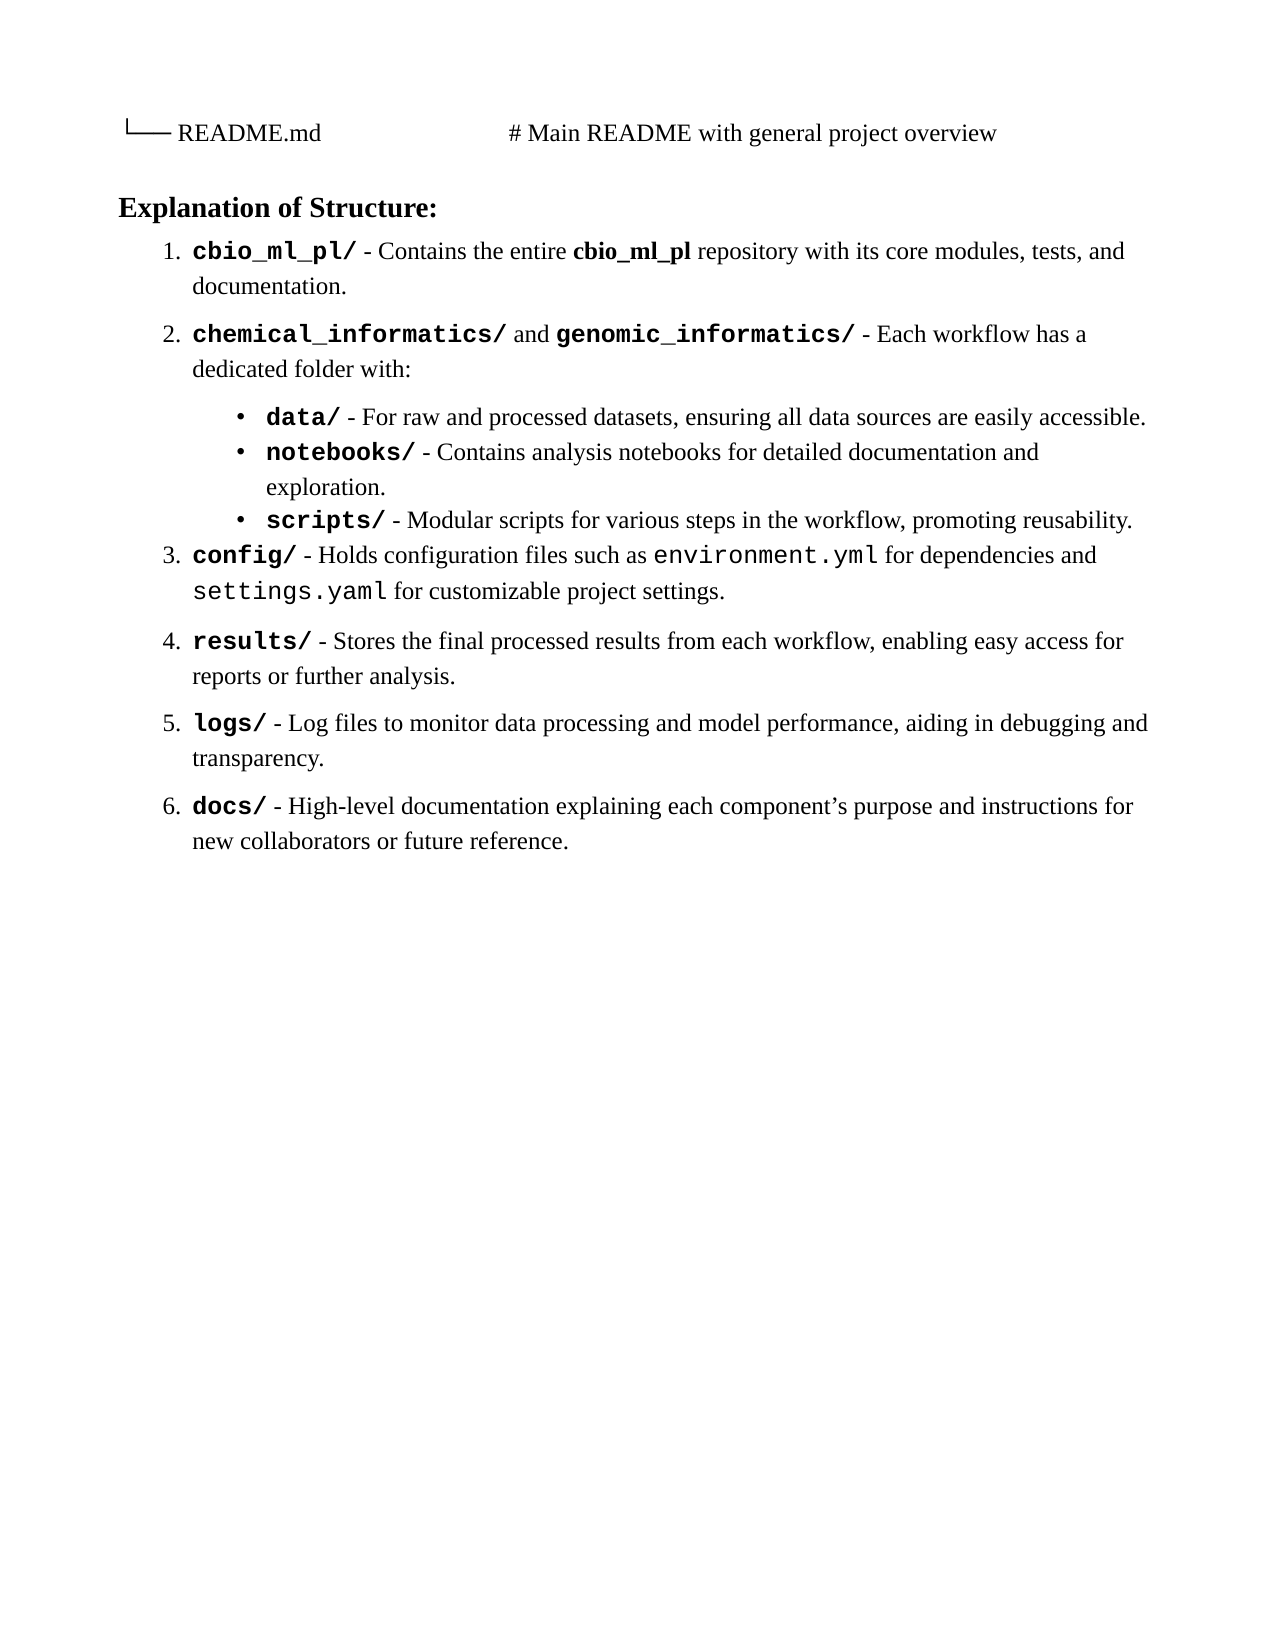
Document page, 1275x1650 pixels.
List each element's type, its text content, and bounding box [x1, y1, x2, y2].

list scripts/ - Modular scripts for various steps in the workflow, promoting reusability. [236, 505, 1157, 536]
list data/ - For raw and processed datasets, ensuring all data sources are easily accessible. [236, 402, 1157, 432]
text └── README.md # Main README with general project overview [118, 118, 1157, 176]
subtitle Explanation of Structure: [118, 190, 1157, 224]
list chemical_informatics/ and genomic_informatics/ - Each workflow has a dedicated folder with: [162, 319, 1157, 383]
list config/ - Holds configuration files such as environment.yml for dependencies and settings.yaml for customizable project settings. [162, 541, 1157, 607]
list logs/ - Log files to monitor data processing and model performance, aiding in debugging and transparency. [162, 708, 1157, 772]
list cbio_ml_pl/ - Contains the entire cbio_ml_pl repository with its core modules, tests, and documentation. [162, 236, 1157, 300]
list results/ - Stores the final processed results from each workflow, enabling easy access for reports or further analysis. [162, 626, 1157, 689]
list notebooks/ - Contains analysis notebooks for detailed documentation and exploration. [236, 437, 1157, 501]
list docs/ - High-level documentation explaining each component’s purpose and instructions for new collaborators or future reference. [162, 791, 1157, 855]
